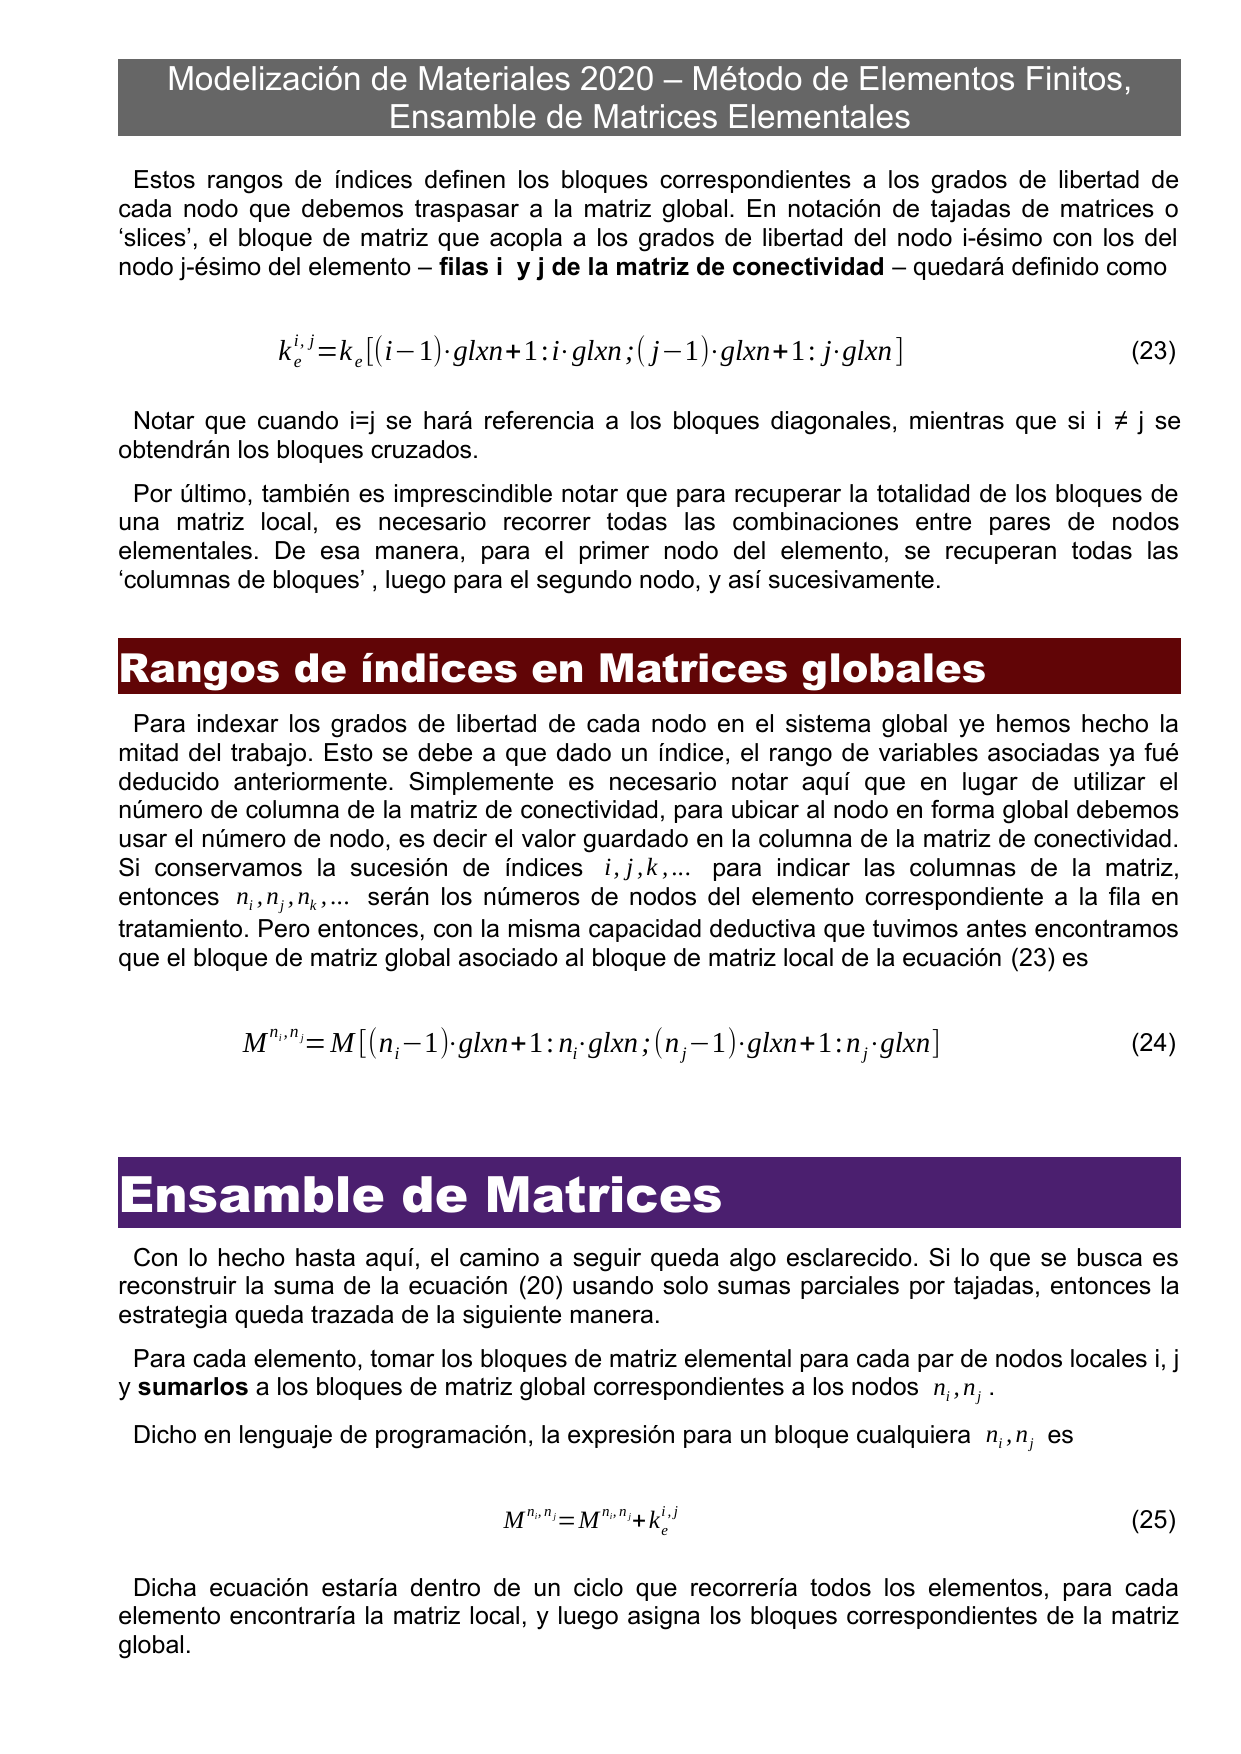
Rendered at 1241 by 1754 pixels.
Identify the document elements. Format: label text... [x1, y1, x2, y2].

text Notar que cuando i=j se hará referencia a los bloques diagonales, mientras que si i ≠ j se obtendrán los bloques cruzados. [118, 406, 1181, 464]
table_header [118, 1496, 1063, 1543]
text Por último, también es imprescindible notar que para recuperar la totalidad de los bloques de una matriz local, es necesario recorrer todas las combinaciones entre pares de nodos elementales. De esa manera, para el primer nodo del elemento, se recuperan todas las ‘columnas de bloques’ , luego para el segundo nodo, y así sucesivamente. [118, 479, 1181, 594]
text Para indexar los grados de libertad de cada nodo en el sistema global ye hemos hecho la mitad del trabajo. Esto se debe a que dado un índice, el rango de variables asociadas ya fué deducido anteriormente. Simplemente es necesario notar aquí que en lugar de utilizar el número de columna de la matriz de conectividad, para ubicar al nodo en forma global debemos usar el número de nodo, es decir el valor guardado en la columna de la matriz de conectividad. Si conservamos la sucesión de índices para indicar las columnas de la matriz, entonces serán los números de nodos del elemento correspondiente a la fila en tratamiento. Pero entonces, con la misma capacidad deductiva que tuvimos antes encontramos que el bloque de matriz global asociado al bloque de matriz local de la ecuación (23) es [118, 709, 1181, 972]
subtitle Rangos de índices en Matrices globales [118, 638, 1181, 694]
table_header [118, 325, 1063, 377]
table_header (23) [1063, 325, 1181, 377]
subtitle Ensamble de Matrices [118, 1157, 1181, 1228]
text Dicho en lenguaje de programación, la expresión para un bloque cualquiera es [118, 1419, 1181, 1452]
text Dicha ecuación estaría dentro de un ciclo que recorrería todos los elementos, para cada elemento encontraría la matriz local, y luego asigna los bloques correspondientes de la matriz global. [118, 1573, 1181, 1659]
table_header (24) [1063, 1016, 1181, 1069]
table_header [118, 1016, 1063, 1069]
table_header (25) [1063, 1496, 1181, 1543]
text Para cada elemento, tomar los bloques de matriz elemental para cada par de nodos locales i, j y sumarlos a los bloques de matriz global correspondientes a los nodos . [118, 1343, 1181, 1405]
text Estos rangos de índices definen los bloques correspondientes a los grados de libertad de cada nodo que debemos traspasar a la matriz global. En notación de tajadas de matrices o ‘slices’, el bloque de matriz que acopla a los grados de libertad del nodo i-ésimo con los del nodo j-ésimo del elemento – filas i y j de la matriz de conectividad – quedará definido como [118, 165, 1181, 280]
text Con lo hecho hasta aquí, el camino a seguir queda algo esclarecido. Si lo que se busca es reconstruir la suma de la ecuación (20) usando solo sumas parciales por tajadas, entonces la estrategia queda trazada de la siguiente manera. [118, 1242, 1181, 1329]
